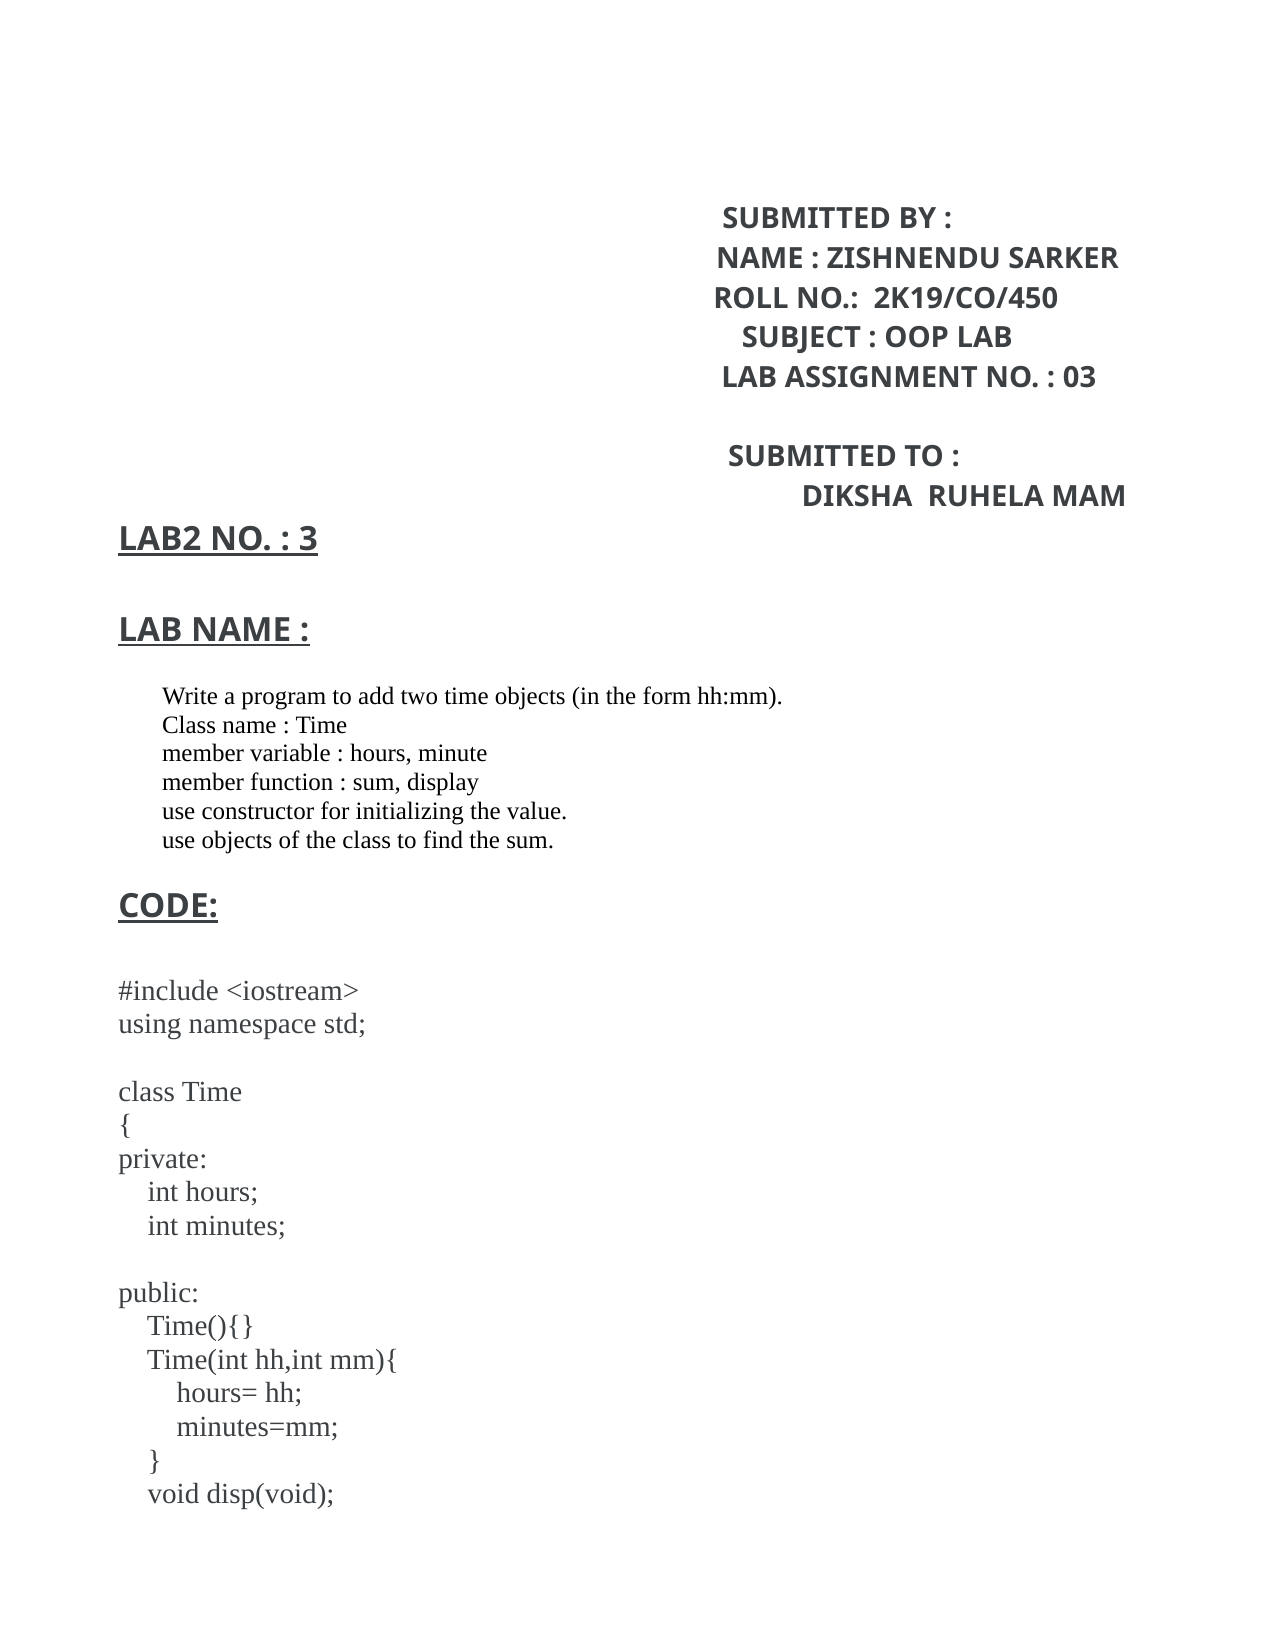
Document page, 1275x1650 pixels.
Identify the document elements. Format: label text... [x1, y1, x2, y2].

text NAME : ZISHNENDU SARKER [118, 237, 1157, 277]
text Write a program to add two time objects (in the form hh:mm). [118, 681, 1157, 710]
text SUBMITTED TO : [118, 436, 1157, 475]
text void disp(void); [118, 1476, 1157, 1510]
text use constructor for initializing the value. [118, 796, 1157, 825]
text using namespace std; [118, 1007, 1157, 1040]
text Class name : Time [118, 710, 1157, 738]
text int minutes; [118, 1208, 1157, 1241]
text ROLL NO.: 2K19/CO/450 [118, 277, 1157, 317]
text minutes=mm; [118, 1409, 1157, 1443]
text Time(){} [118, 1308, 1157, 1342]
text } [118, 1443, 1157, 1476]
text public: [118, 1275, 1157, 1308]
text member variable : hours, minute [118, 738, 1157, 767]
text hours= hh; [118, 1376, 1157, 1409]
text private: [118, 1141, 1157, 1174]
text { [118, 1107, 1157, 1141]
text CODE: [118, 882, 1157, 928]
text SUBJECT : OOP LAB [118, 317, 1157, 356]
text LAB ASSIGNMENT NO. : 03 [118, 356, 1157, 396]
text member function : sum, display [118, 767, 1157, 796]
text class Time [118, 1074, 1157, 1107]
text LAB2 NO. : 3 [118, 515, 1157, 560]
text Time(int hh,int mm){ [118, 1342, 1157, 1376]
text DIKSHA RUHELA MAM [118, 475, 1157, 515]
text SUBMITTED BY : [118, 197, 1157, 237]
text #include <iostream> [118, 973, 1157, 1007]
text int hours; [118, 1174, 1157, 1208]
text use objects of the class to find the sum. [118, 825, 1157, 853]
text LAB NAME : [118, 606, 1157, 651]
